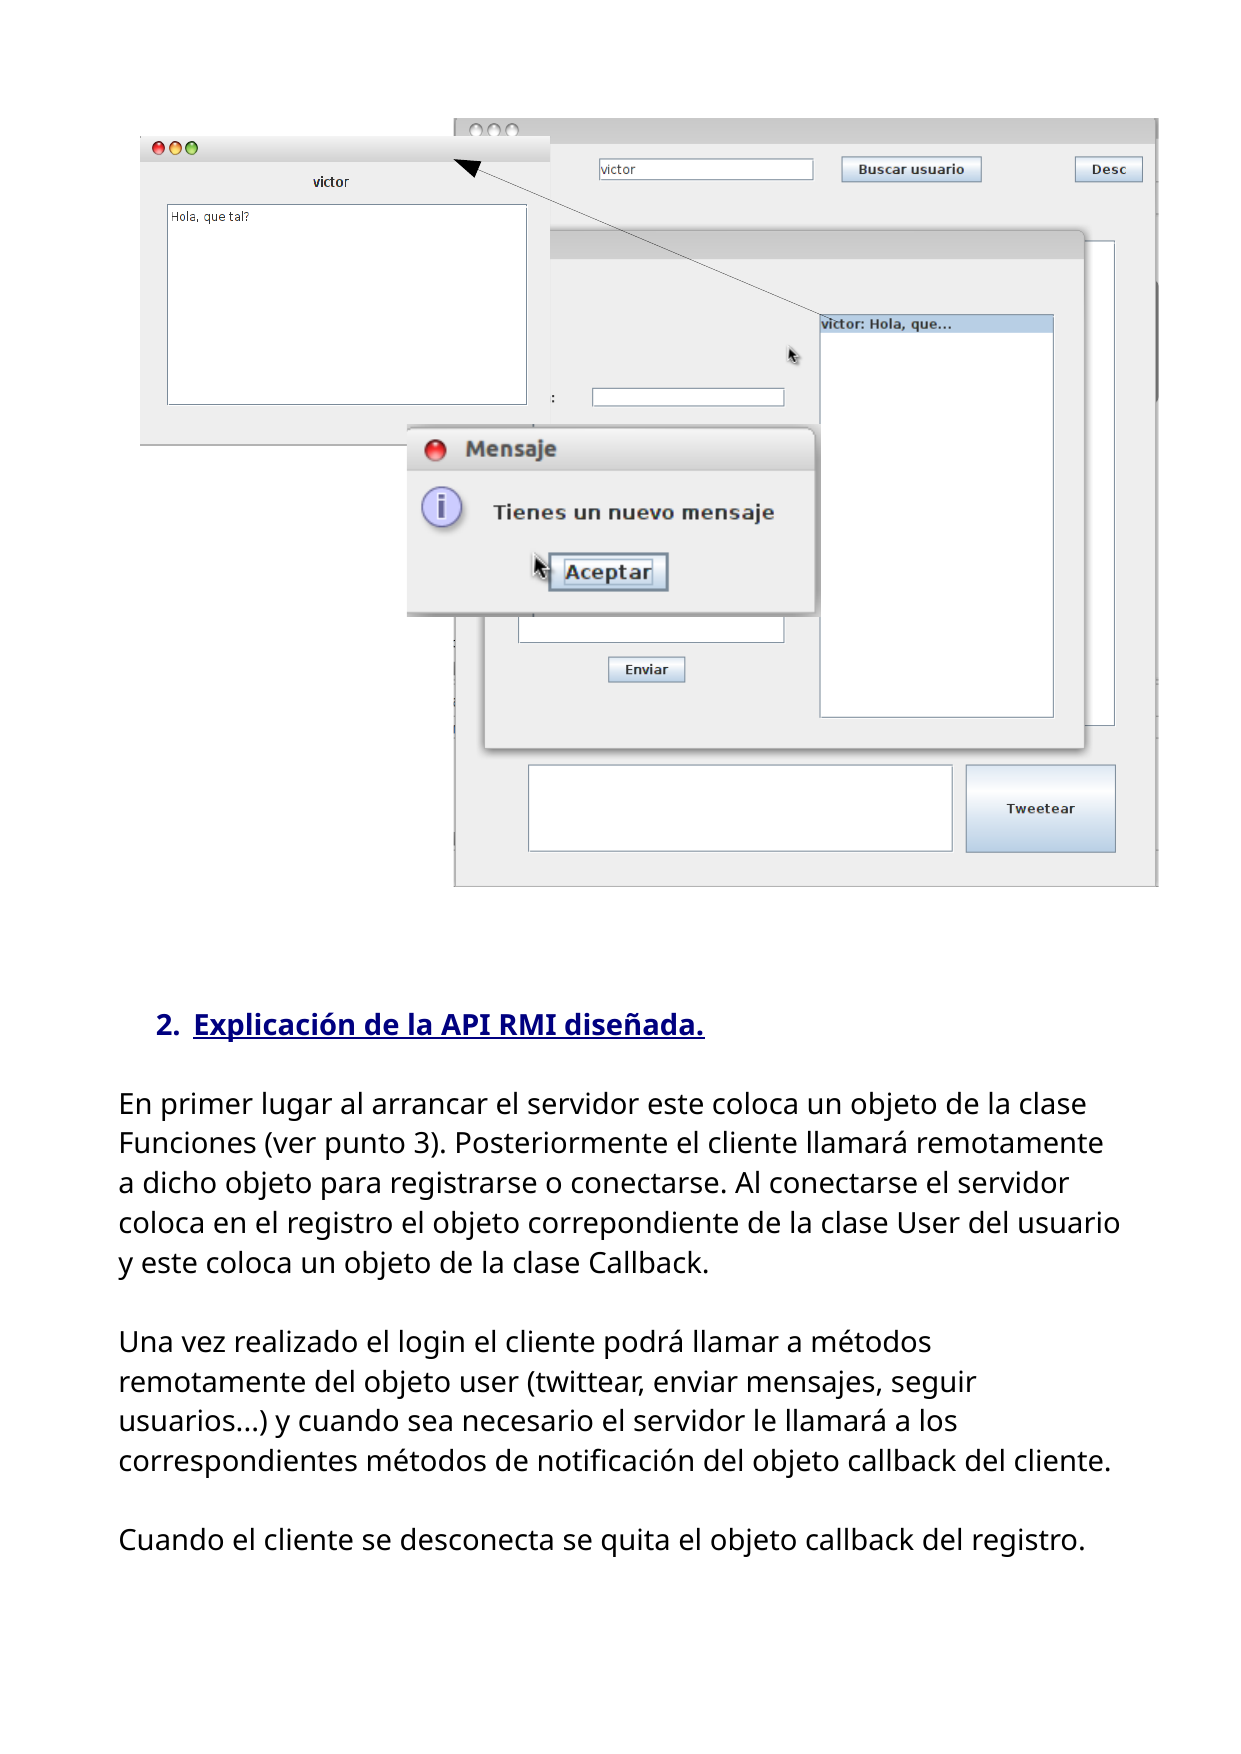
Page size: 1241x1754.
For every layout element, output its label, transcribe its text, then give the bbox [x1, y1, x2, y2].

text Una vez realizado el login el cliente podrá llamar a métodos remotamente del objeto user (twittear, enviar mensajes, seguir usuarios...) y cuando sea necesario el servidor le llamará a los correspondientes métodos de notificación del objeto callback del cliente. [118, 1321, 1122, 1480]
text Cuando el cliente se desconecta se quita el objeto callback del registro. [118, 1520, 1122, 1559]
text En primer lugar al arrancar el servidor este coloca un objeto de la clase Funciones (ver punto 3). Posteriormente el cliente llamará remotamente a dicho objeto para registrarse o conectarse. Al conectarse el servidor coloca en el registro el objeto correpondiente de la clase User del usuario y este coloca un objeto de la clase Callback. [118, 1083, 1122, 1282]
list Explicación de la API RMI diseñada. [156, 1004, 1122, 1043]
picture [140, 118, 1159, 887]
